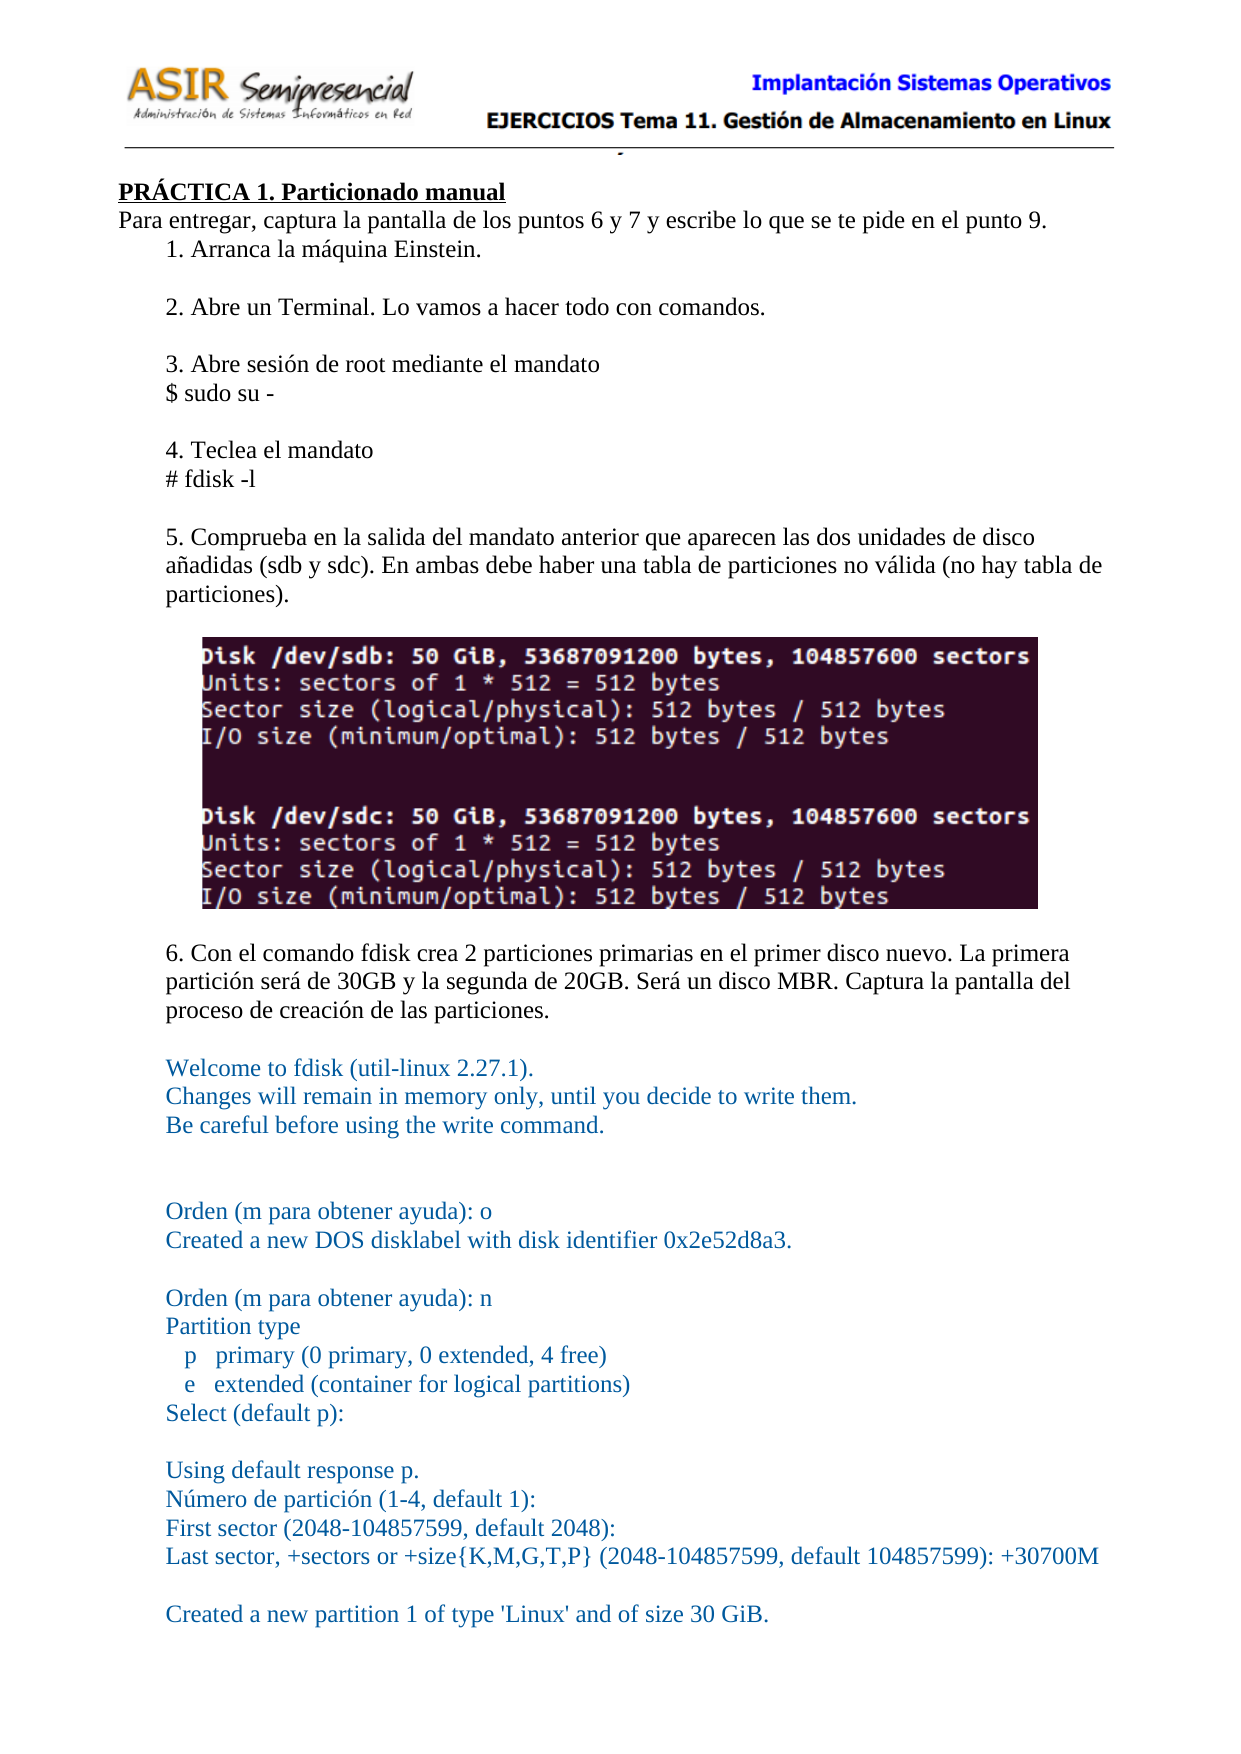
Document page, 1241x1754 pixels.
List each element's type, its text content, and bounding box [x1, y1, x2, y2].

text Partition type [165, 1311, 1122, 1340]
text PRÁCTICA 1. Particionado manual [118, 177, 1122, 206]
text Select (default p): [165, 1398, 1122, 1426]
text 5. Comprueba en la salida del mandato anterior que aparecen las dos unidades de disco añadidas (sdb y sdc). En ambas debe haber una tabla de particiones no válida (no hay tabla de particiones). [165, 522, 1122, 608]
text # fdisk -l [165, 464, 1122, 493]
text 4. Teclea el mandato [165, 436, 1122, 464]
text $ sudo su - [165, 378, 1122, 407]
text First sector (2048-104857599, default 2048): [165, 1513, 1122, 1541]
picture [202, 637, 1038, 909]
text Be careful before using the write command. [165, 1110, 1122, 1139]
text e extended (container for logical partitions) [165, 1369, 1122, 1398]
text Using default response p. [165, 1455, 1122, 1484]
text Welcome to fdisk (util-linux 2.27.1). [165, 1053, 1122, 1081]
text p primary (0 primary, 0 extended, 4 free) [165, 1340, 1122, 1369]
text 2. Abre un Terminal. Lo vamos a hacer todo con comandos. [165, 292, 1122, 321]
text Para entregar, captura la pantalla de los puntos 6 y 7 y escribe lo que se te pide en el punto 9. [118, 206, 1122, 234]
text Created a new partition 1 of type 'Linux' and of size 30 GiB. [165, 1599, 1122, 1628]
text Orden (m para obtener ayuda): n [165, 1283, 1122, 1311]
text Changes will remain in memory only, until you decide to write them. [165, 1081, 1122, 1110]
text Created a new DOS disklabel with disk identifier 0x2e52d8a3. [165, 1225, 1122, 1254]
text 3. Abre sesión de root mediante el mandato [165, 349, 1122, 378]
text Last sector, +sectors or +size{K,M,G,T,P} (2048-104857599, default 104857599): +30700M [165, 1541, 1122, 1570]
picture [118, 50, 1123, 155]
text Número de partición (1-4, default 1): [165, 1484, 1122, 1513]
text 6. Con el comando fdisk crea 2 particiones primarias en el primer disco nuevo. La primera partición será de 30GB y la segunda de 20GB. Será un disco MBR. Captura la pantalla del proceso de creación de las particiones. [165, 938, 1122, 1024]
text 1. Arranca la máquina Einstein. [165, 234, 1122, 263]
text Orden (m para obtener ayuda): o [165, 1196, 1122, 1225]
